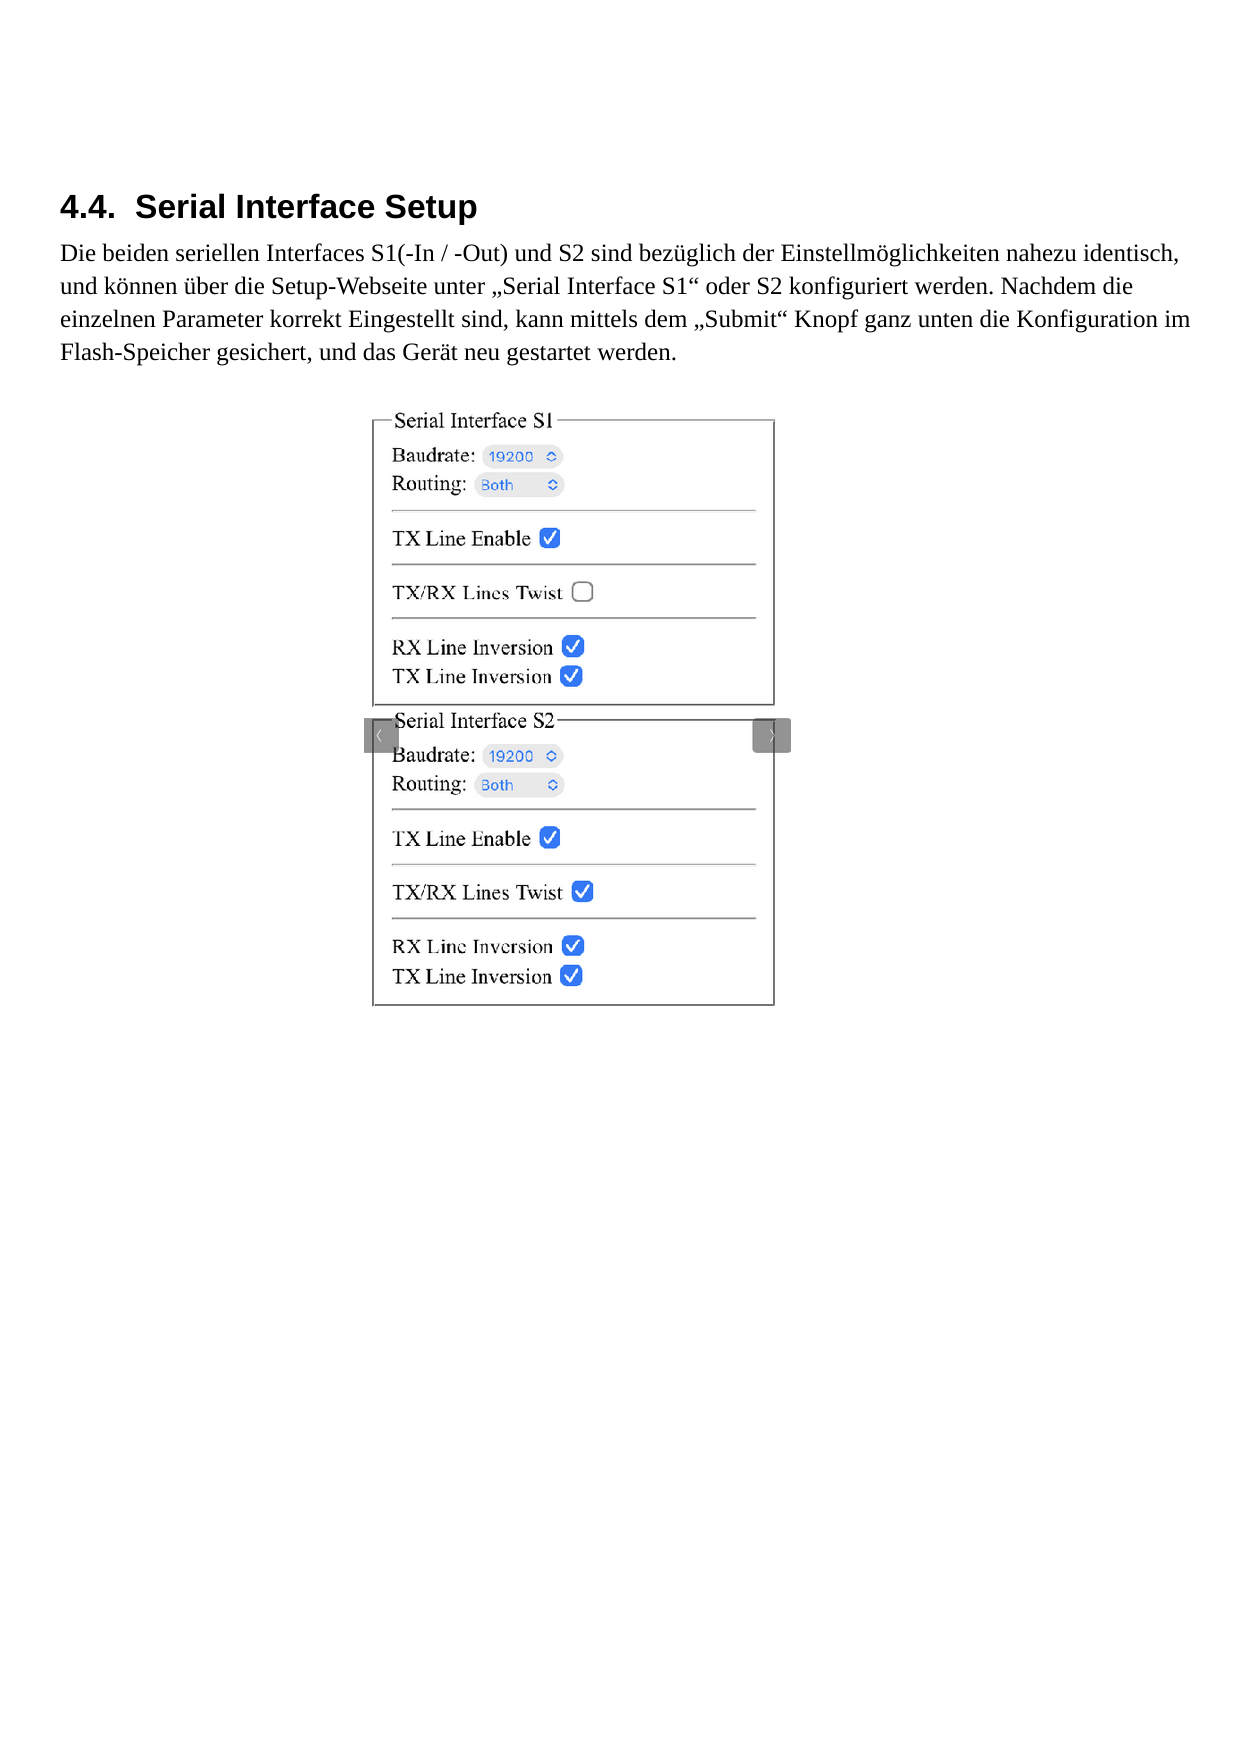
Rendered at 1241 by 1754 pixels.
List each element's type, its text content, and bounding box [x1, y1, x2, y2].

subtitle Serial Interface Setup [60, 187, 1207, 225]
text Die beiden seriellen Interfaces S1(-In / -Out) und S2 sind bezüglich der Einstellmöglichkeiten nahezu identisch, und können über die Setup-Webseite unter „Serial Interface S1“ oder S2 konfiguriert werden. Nachdem die einzelnen Parameter korrekt Eingestellt sind, kann mittels dem „Submit“ Knopf ganz unten die Konfiguration im Flash-Speicher gesichert, und das Gerät neu gestartet werden. [60, 238, 1207, 366]
picture [358, 392, 793, 1010]
